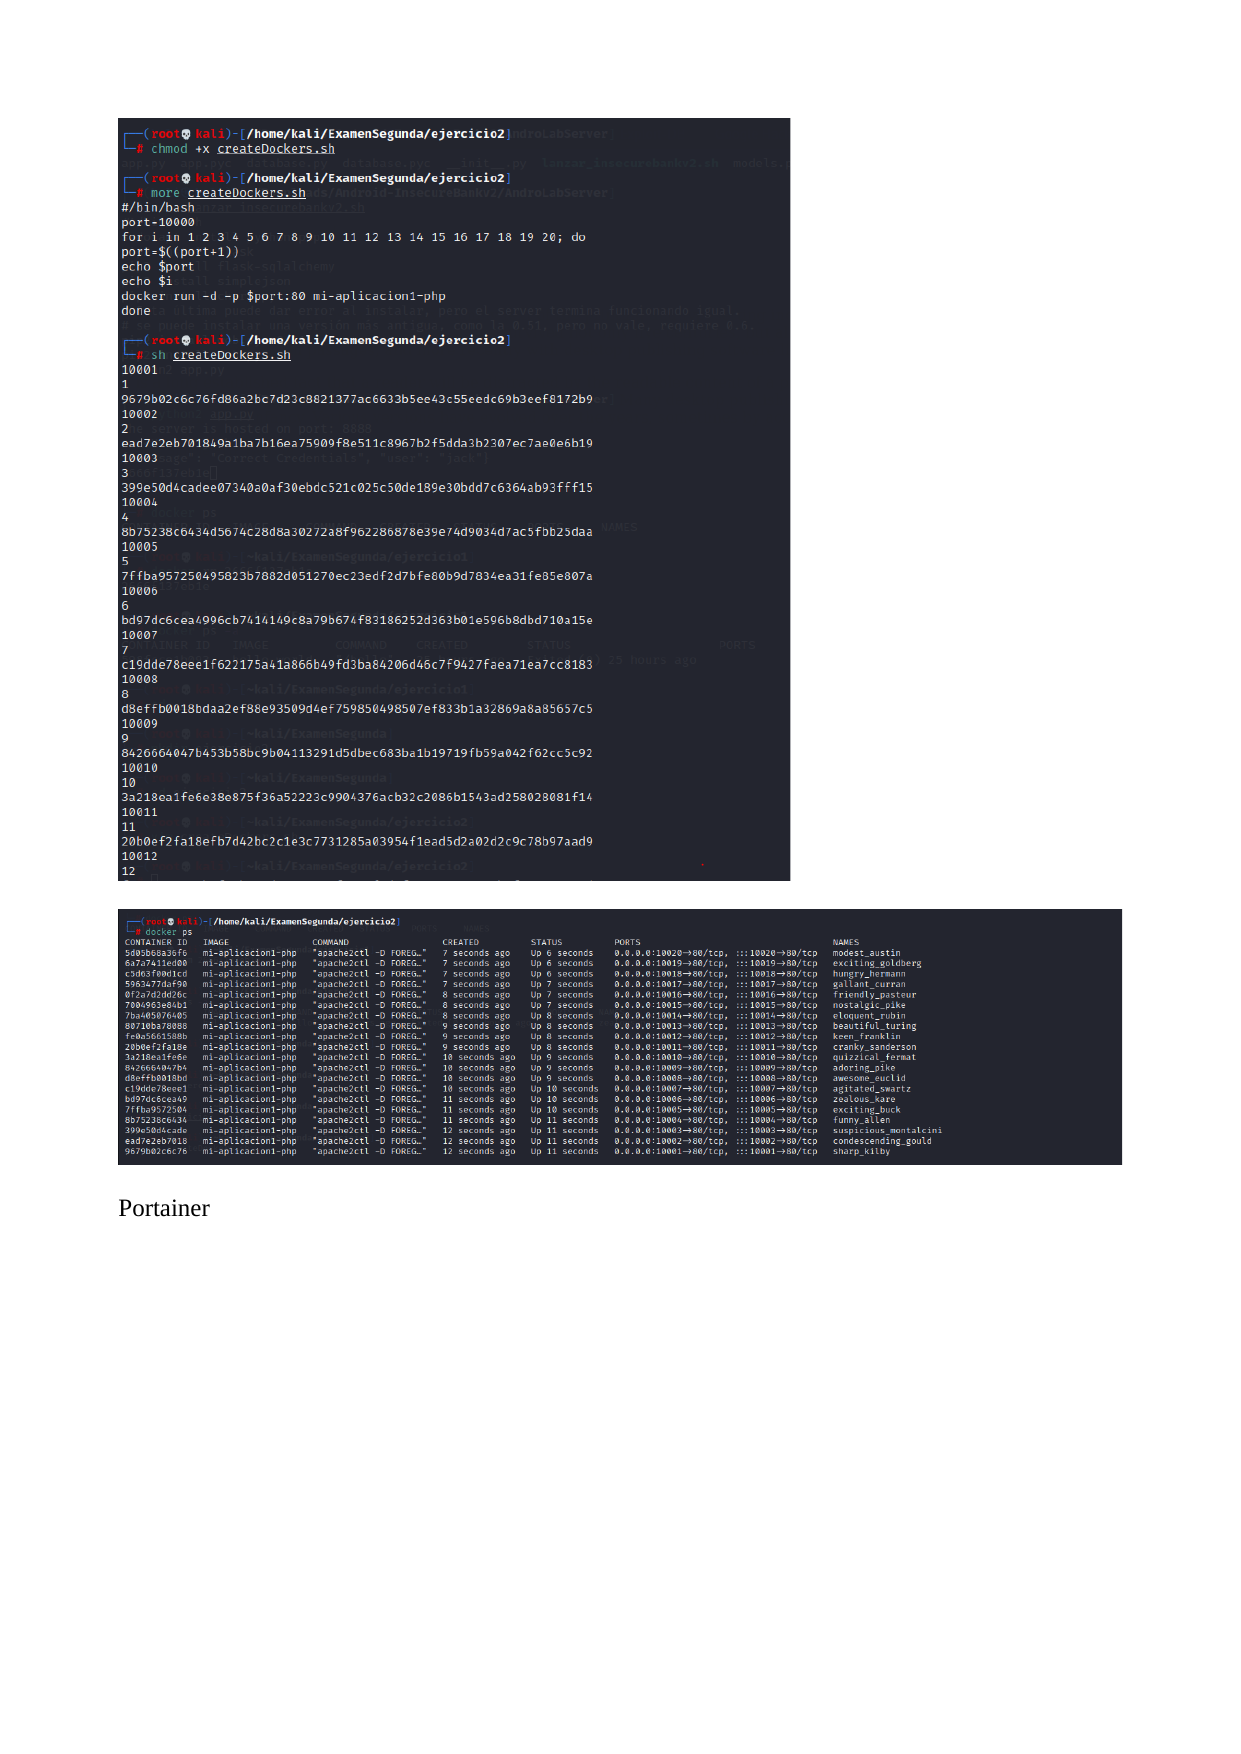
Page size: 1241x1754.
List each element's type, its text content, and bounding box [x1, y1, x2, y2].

text Portainer [118, 1193, 1122, 1222]
picture [118, 118, 791, 881]
picture [118, 909, 1123, 1165]
